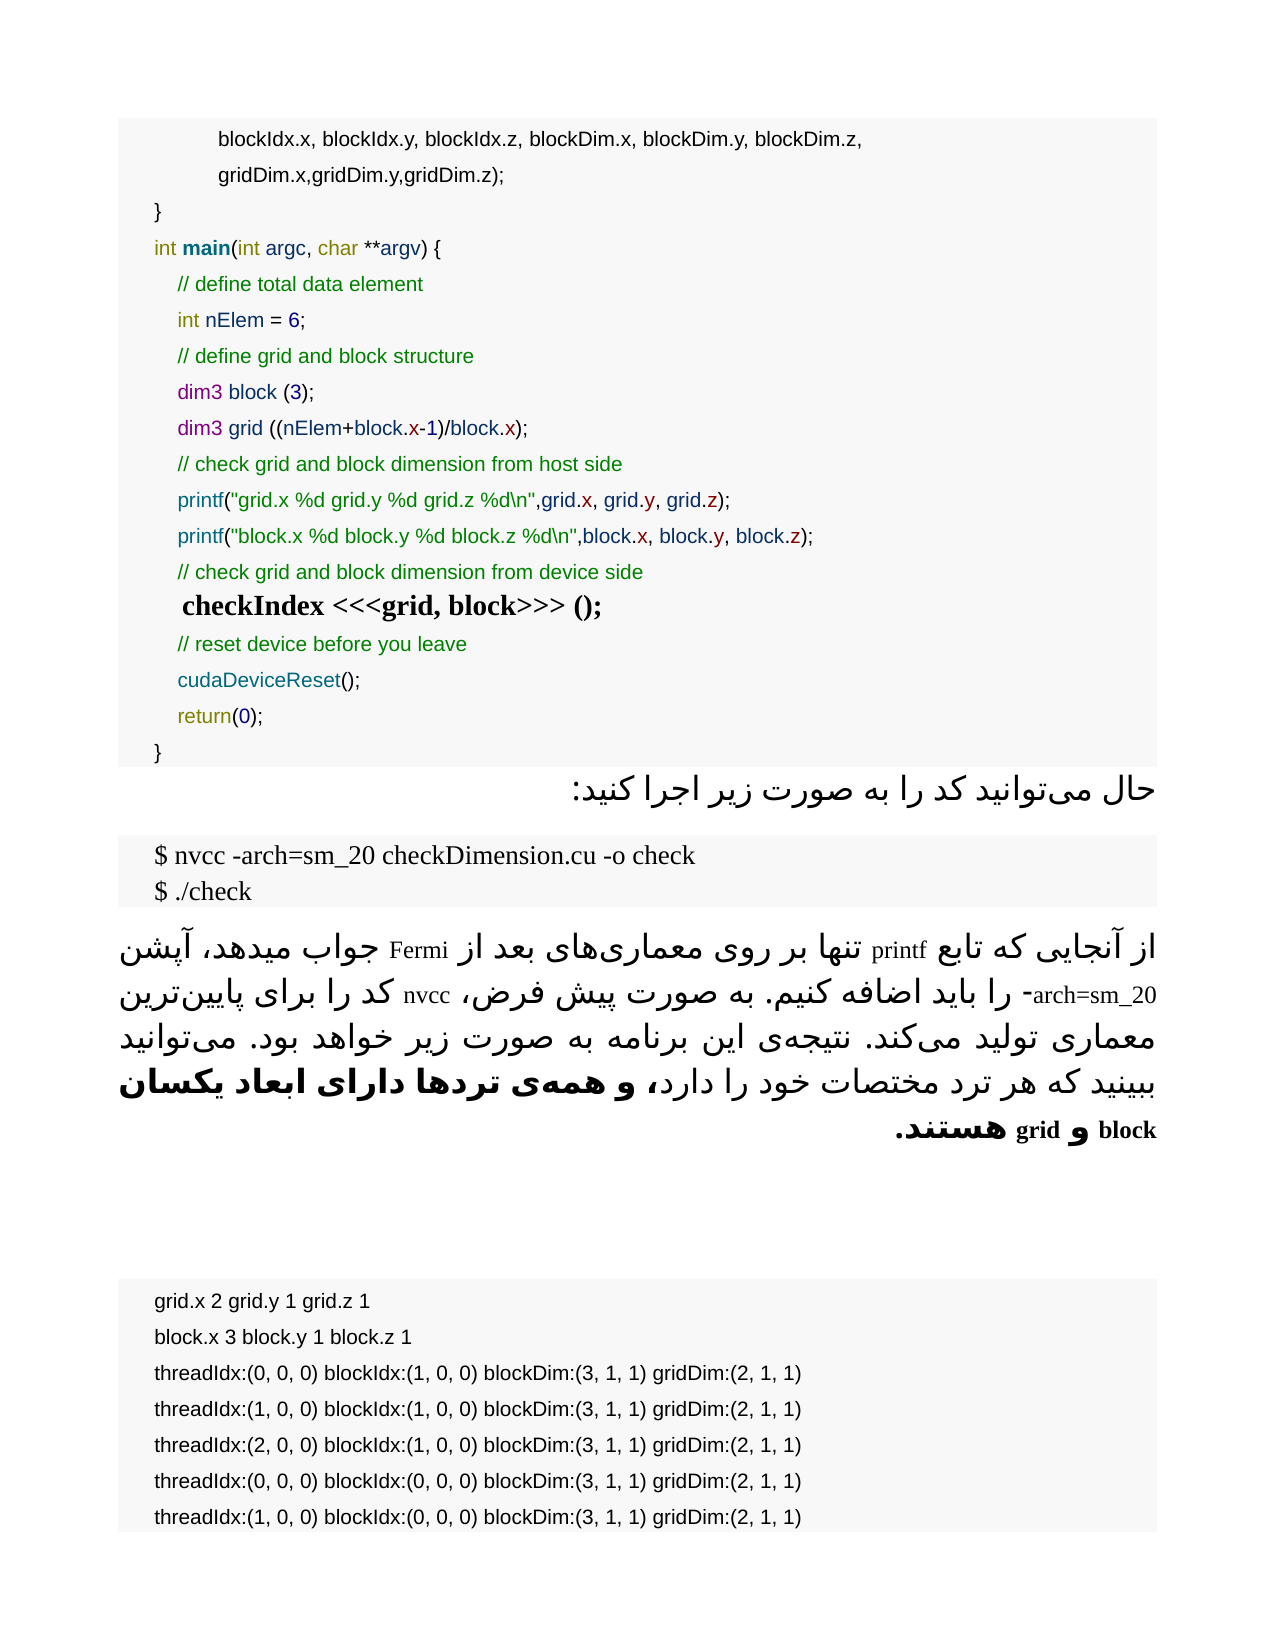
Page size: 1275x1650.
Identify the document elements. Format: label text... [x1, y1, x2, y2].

text printf("block.x %d block.y %d block.z %d\n",block.x, block.y, block.z); [118, 514, 1157, 551]
text threadIdx:(1, 0, 0) blockIdx:(1, 0, 0) blockDim:(3, 1, 1) gridDim:(2, 1, 1) [118, 1388, 1157, 1424]
text dim3 grid ((nElem+block.x-1)/block.x); [118, 406, 1157, 442]
text $ nvcc -arch=sm_20 checkDimension.cu -o check [118, 835, 1157, 871]
text حال می‌توانید کد را به صورت زیر اجرا کنید: [118, 767, 1157, 809]
text threadIdx:(0, 0, 0) blockIdx:(1, 0, 0) blockDim:(3, 1, 1) gridDim:(2, 1, 1) [118, 1352, 1157, 1388]
text grid.x 2 grid.y 1 grid.z 1 [118, 1279, 1157, 1316]
text int main(int argc, char **argv) { [118, 226, 1157, 262]
text block.x 3 block.y 1 block.z 1 [118, 1316, 1157, 1352]
text } [118, 190, 1157, 226]
text // reset device before you leave [118, 623, 1157, 659]
text // define total data element [118, 262, 1157, 298]
text cudaDeviceReset(); [118, 659, 1157, 695]
text printf("grid.x %d grid.y %d grid.z %d\n",grid.x, grid.y, grid.z); [118, 478, 1157, 514]
text return(0); [118, 695, 1157, 731]
text $ ./check [118, 871, 1157, 907]
text threadIdx:(0, 0, 0) blockIdx:(0, 0, 0) blockDim:(3, 1, 1) gridDim:(2, 1, 1) [118, 1460, 1157, 1496]
text gridDim.x,gridDim.y,gridDim.z); [118, 154, 1157, 190]
text blockIdx.x, blockIdx.y, blockIdx.z, blockDim.x, blockDim.y, blockDim.z, [118, 118, 1157, 154]
text } [118, 731, 1157, 767]
text threadIdx:(2, 0, 0) blockIdx:(1, 0, 0) blockDim:(3, 1, 1) gridDim:(2, 1, 1) [118, 1424, 1157, 1460]
text checkIndex <<<grid, block>>> (); [118, 587, 1157, 623]
text از آنجایی که تابع printf تنها بر روی معماری‌های بعد از Fermi جواب میدهد، آپشن arch=sm_20- را باید اضافه کنیم. به صورت پیش فرض، nvcc کد را برای پایین‌ترین معماری تولید می‌کند. نتیجه‌ی این برنامه به صورت زیر خواهد بود. می‌توانید ببینید که هر ترد مختصات خود را دارد، و همه‌ی ترد‌ها دارای ابعاد یکسان block و grid هستند. [118, 922, 1157, 1147]
text dim3 block (3); [118, 370, 1157, 406]
text threadIdx:(1, 0, 0) blockIdx:(0, 0, 0) blockDim:(3, 1, 1) gridDim:(2, 1, 1) [118, 1496, 1157, 1532]
text // check grid and block dimension from device side [118, 551, 1157, 587]
text // define grid and block structure [118, 334, 1157, 370]
text // check grid and block dimension from host side [118, 442, 1157, 478]
text int nElem = 6; [118, 298, 1157, 334]
